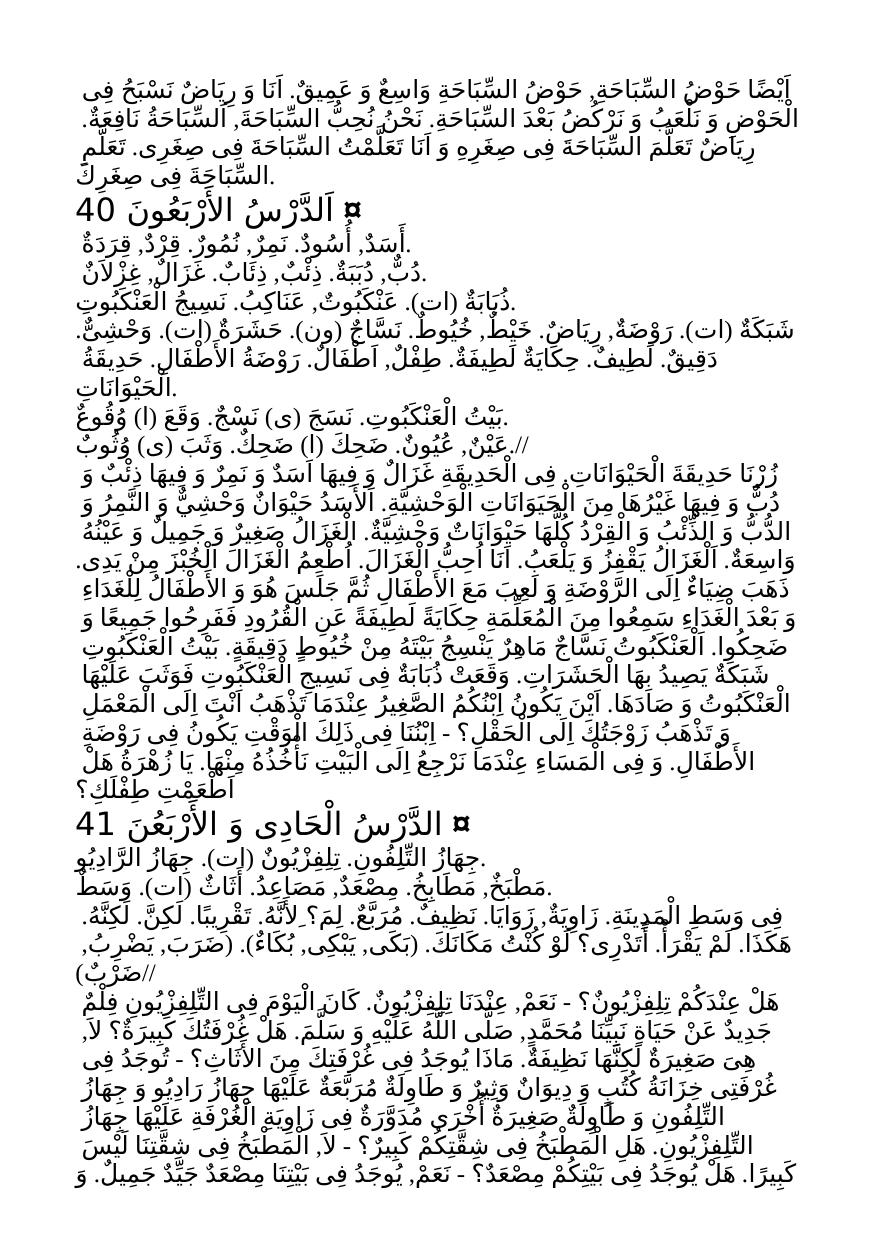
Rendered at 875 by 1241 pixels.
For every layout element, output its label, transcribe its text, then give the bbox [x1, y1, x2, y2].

subtitle اَلدَّرْسُ الثَّانِى وَ الأَرْبَعُونَ 42 ¤ [75, 1110, 799, 1139]
text فِى وَسَطِ الْمَدِينَةِ. زَاوِيَةٌ, زَوَايَا. نَظِيفٌ. مُرَبَّعٌ. لِمَ؟ ِلأَنَّهُ. تَقْرِيبًا. لَكِنَّ. لَكِنَّهُ. هَكَذَا. لَمْ يَقْرَأْ. أَتَدْرِى؟ لَوْ كُنْتُ مَكَانَكَ. (بَكَى, يَبْكِى, بُكَاءٌ). (ضَرَبَ, يَضْرِبُ, ضَرْبٌ)// [75, 650, 799, 736]
text جِهَازُ التِّلِفُونِ. تِلِفِزْيُونٌ (ات). جِهَازُ الرَّادِيُو. [75, 592, 799, 621]
text بَيْتُ الْعَنْكَبُوتِ. نَسَجَ (ى) نَسْجٌ. وَقَعَ (ا) وُقُوعٌ. [75, 161, 799, 190]
text زُرْنَا حَدِيقَةَ الْحَيْوَانَاتِ. فِى الْحَدِيقَةِ غَزَالٌ وَ فِيهَا اَسَدٌ وَ نَمِرٌ وَ فِيهَا ذِئْبٌ وَ دُبٌّ وَ فِيهَا غَيْرُهَا مِنَ الْحَيَوَانَاتِ الْوَحْشِيَّةِ. اَلأَسَدُ حَيْوَانٌ وَحْشِيٌّ وَ النَّمِرُ وَ الدُّبُّ وَ الذِّئْبُ وَ الْقِرْدُ كُلُّهَا حَيْوَانَاتٌ وَحْشِيَّةٌ. الْغَزَالُ صَغِيرٌ وَ جَمِيلٌ وَ عَيْنُهُ وَاسِعَةٌ. اَلْغَزَالُ يَقْفِزُ وَ يَلْعَبُ. اَنَا اُحِبُّ الْغَزَالَ. اُطْعِمُ الْغَزَالَ الْخُبْزَ مِنْ يَدِى. ذَهَبَ ضِيَاءٌ اِلَى الرَّوْضَةِ وَ لَعِبَ مَعَ الأَطْفَالِ ثُمَّ جَلَسَ هُوَ وَ الأَطْفَالُ لِلْغَدَاءِ وَ بَعْدَ الْغَدَاءِ سَمِعُوا مِنَ الْمُعَلِّمَةِ حِكَايَةً لَطِيفَةً عَنِ الْقُرُودِ فَفَرِحُوا جَمِيعًا وَ ضَحِكُوا. اَلْعَنْكَبُوتُ نَسَّاجٌ مَاهِرٌ يَنْسِجُ بَيْتَهُ مِنْ خُيُوطٍ دَقِيقَةٍ. بَيْتُ الْعَنْكَبُوتِ شَبَكَةٌ يَصِيدُ بِهَا الْحَشَرَاتِ. وَقَعَتْ ذُبَابَةٌ فِى نَسِيجِ الْعَنْكَبُوتِ فَوَثَبَ عَلَيْهَا الْعَنْكَبُوتُ وَ صَادَهَا. اَيْنَ يَكُونُ اِبْنُكُمُ الصَّغِيرُ عِنْدَمَا تَذْهَبُ اَنْتَ اِلَى الْمَعْمَلِ وَ تَذْهَبُ زَوْجَتُكَ اِلَى الْحَقْلِ؟ - اِبْنُنَا فِى ذَلِكَ الْوَقْتِ يَكُونُ فِى رَوْضَةِ الأَطْفَالِ. وَ فِى الْمَسَاءِ عِنْدَمَا نَرْجِعُ اِلَى الْبَيْتِ نَأْخُذُهُ مِنْهَا. يَا زُهْرَةُ هَلْ اَطْعَمْتِ طِفْلَكِ؟ [75, 219, 799, 564]
text جَبَلٌ, جِبَالٌ. كُوخٌ, اَكْوَاخٌ. مَوْقِدُ الْغَازِ. فَرْخٌ, أَفْرَاخٌ. [75, 1139, 799, 1167]
text هَلْ عِنْدَكُمْ تِلِفِزْيُونٌ؟ - نَعَمْ, عِنْدَنَا تِلِفِزْيُونٌ. كَانَ الْيَوْمَ فِى التِّلِفِزْيُونِ فِلْمٌ جَدِيدٌ عَنْ حَيَاةِ نَبِيِّنَا مُحَمَّدٍ, صَلَّى اللَّهُ عَلَيْهِ وَ سَلَّمَ. هَلْ غُرْفَتُكَ كَبِيرَةٌ؟ لاَ, هِىَ صَغِيرَةٌ لَكِنَّهَا نَظِيفَةٌ. مَاذَا يُوجَدُ فِى غُرْفَتِكَ مِنَ الأَثَاثِ؟ - تُوجَدُ فِى غُرْفَتِى خِزَانَةُ كُتُبٍ وَ دِيوَانٌ وَثِيرٌ وَ طَاوِلَةٌ مُرَبَّعَةٌ عَلَيْهَا جِهَازُ رَادِيُو وَ جِهَازُ التِّلِفُونِ وَ طَاوِلَةٌ صَغِيرَةٌ أُخْرَى مُدَوَّرَةٌ فِى زَاوِيَةِ الْغُرْفَةِ عَلَيْهَا جِهَازُ التِّلِفِزْيُونِ. هَلِ الْمَطْبَخُ فِى شِقَّتِكُمْ كَبِيرٌ؟ - لاَ, الْمَطْبَخُ فِى شِقَّتِنَا لَيْسَ كَبِيرًا. هَلْ يُوجَدُ فِى بَيْتِكُمْ مِصْعَدٌ؟ - نَعَمْ, يُوجَدُ فِى بَيْتِنَا مِصْعَدٌ جَيِّدٌ جَمِيلٌ. وَ اَيْنَ بَيْتُكُمْ؟ - بَيْتُنَا فِى وَسَطِ الْمَدِينَةِ قُرْبَ حَدِيقَةِ الْحَيْوَانَاتِ, وَ لِذَلِكَ اَزُورُ اَنَا وَ اَخِى الصَّغِيرُ حَدِيقَةَ الْحَيْوَانَاتِ كُلَّ يَوْمٍ تَقْرِيبًا. مُحَمَّدٌ يَضْحَكُ وَ اَخُوهُ يَبْكِى. لِمَاذَا يَضْحَكُ مُحَمَّدٌ؟ - ِلأَنَّهُ فَرِحَ كَثِيرًا. لِمَاذَا يَبْكِى اَخُوهُ؟ - ِلأَنَّهُ لَمْ يَقْرَاْ دُرُوسَهُ وَ لَمْ يَعْرِفْهَا فَضَرَبَهُ اَبُوهُ. اَتَدْرِى لِمَ تَبْكِى تِلْكَ الْفَتَاةُ؟ - لاَ اَدْرِى لِمَاذَا تَبْكِى. لَوْ كُنْتُ مَكَانَكَ لَفَعَلْتُ هَكَذَا. لَوْ كُنْتُ مَكَانَكَ لَقُلْتُ لَهُ هَكَذَا. لَوْ كُنْتُ مَكَانَكَ مَا فَعَلْتُ هَكَذَا. لَوْ كُنْتُ مَكَانَكَ مَا بَكَيْتُ. [75, 736, 799, 1110]
text مَطْبَخٌ, مَطَابِخُ. مِصْعَدٌ, مَصَاعِدُ. أَثَاثٌ (ات). وَسَطٌ. [75, 621, 799, 650]
text شَبَكَةٌ (ات). رَوْضَةٌ, رِيَاضٌ. خَيْطٌ, خُيُوطٌ. نَسَّاجٌ (ون). حَشَرَةٌ (ات). وَحْشِىٌّ. دَقِيقٌ. لَطِيفٌ. حِكَايَةٌ لَطِيفَةٌ. طِفْلٌ, اَطْفَالٌ. رَوْضَةُ الأَطْفَالِ. حَدِيقَةُ الْحَيْوَانَاتِ. [75, 75, 799, 161]
text عَيْنٌ, عُيُونٌ. ضَحِكَ (ا) ضَحِكٌ. وَثَبَ (ى) وُثُوبٌ.// [75, 190, 799, 219]
subtitle الدَّرْسُ الْحَادِى وَ الأَرْبَعُنَ 41 ¤ [75, 564, 799, 592]
